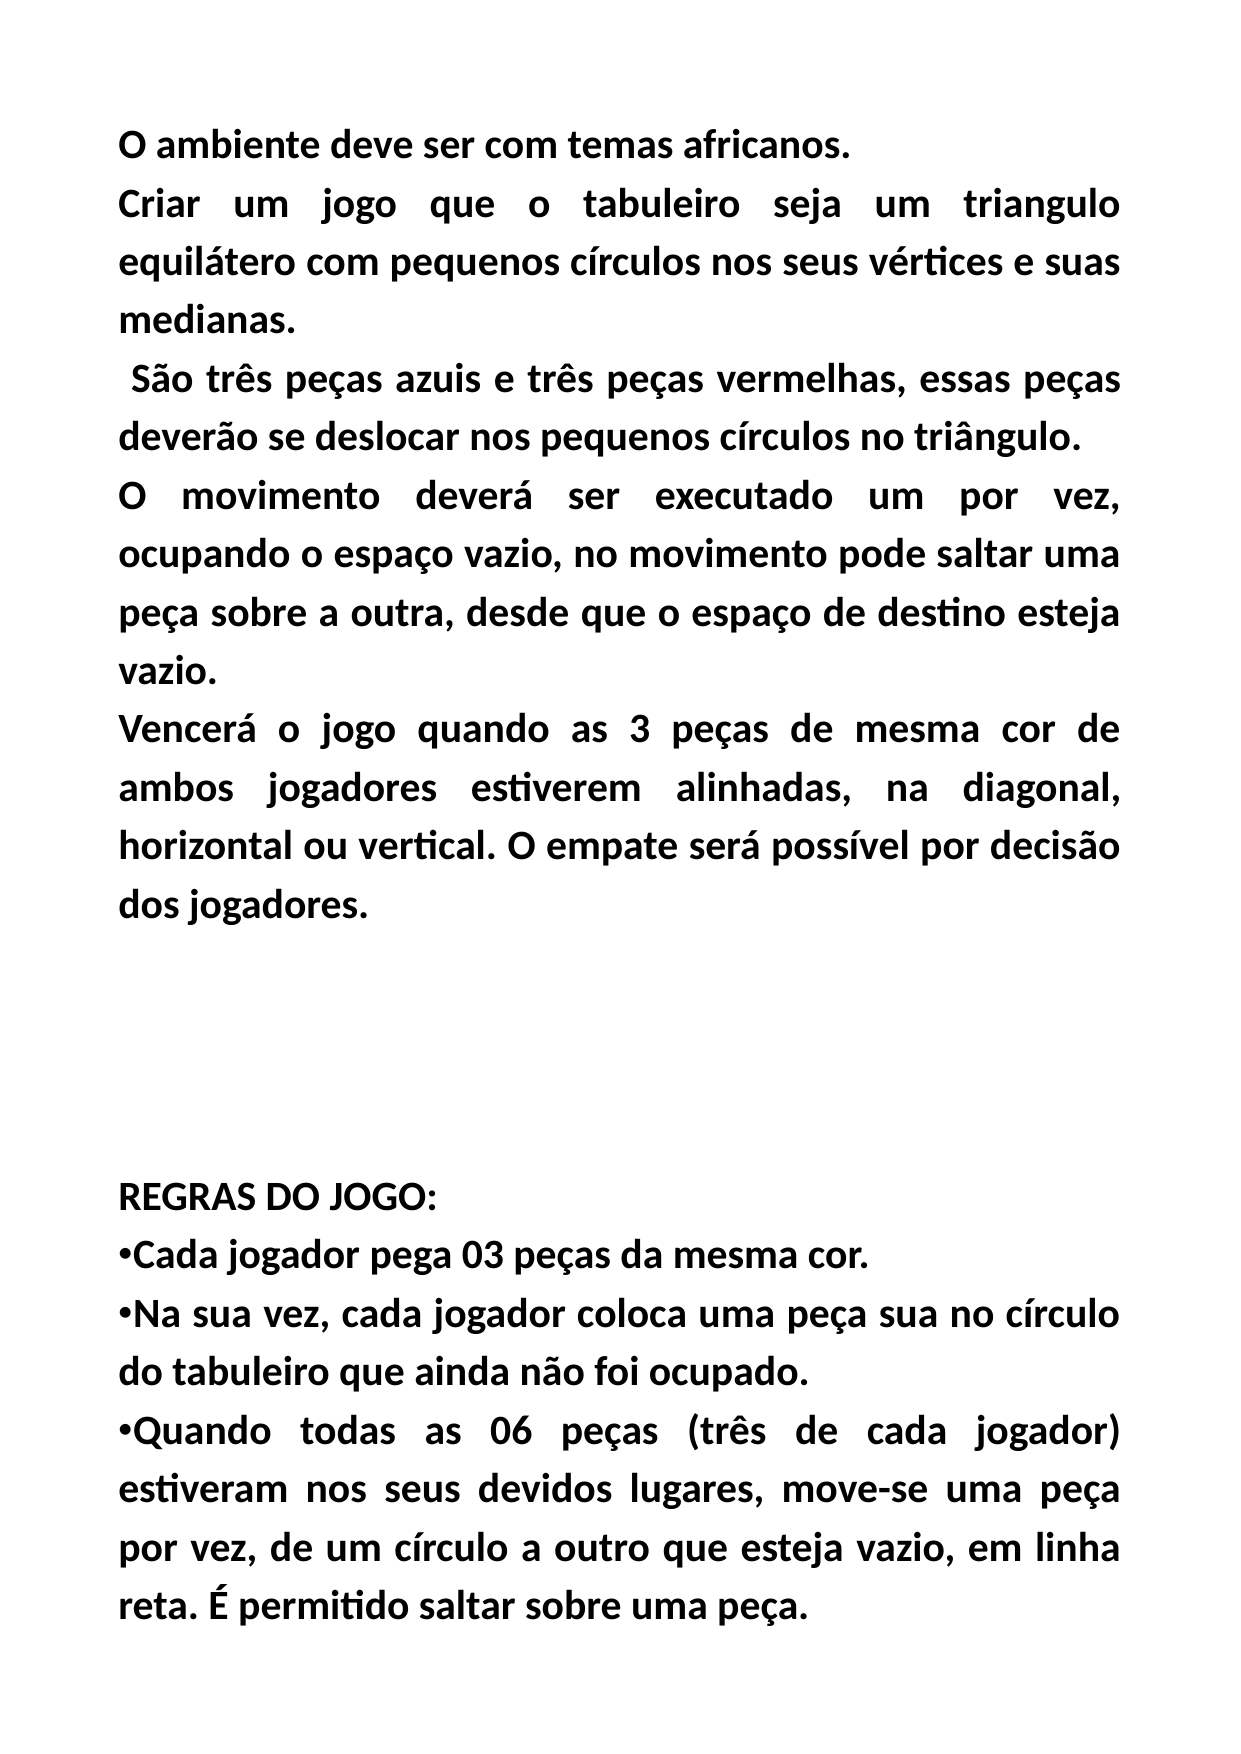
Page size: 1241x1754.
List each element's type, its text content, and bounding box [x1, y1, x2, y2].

list Quando todas as 06 peças (três de cada jogador) estiveram nos seus devidos lugares, move-se uma peça por vez, de um círculo a outro que esteja vazio, em linha reta. É permitido saltar sobre uma peça. [118, 1404, 1122, 1630]
list O ambiente deve ser com temas africanos. [118, 118, 1122, 169]
text Vencerá o jogo quando as 3 peças de mesma cor de ambos jogadores estiverem alinhadas, na diagonal, horizontal ou vertical. O empate será possível por decisão dos jogadores. [118, 702, 1122, 929]
list Cada jogador pega 03 peças da mesma cor. [118, 1228, 1122, 1279]
text O movimento deverá ser executado um por vez, ocupando o espaço vazio, no movimento pode saltar uma peça sobre a outra, desde que o espaço de destino esteja vazio. [118, 469, 1122, 695]
text São três peças azuis e três peças vermelhas, essas peças deverão se deslocar nos pequenos círculos no triângulo. [118, 352, 1122, 461]
list Criar um jogo que o tabuleiro seja um triangulo equilátero com pequenos círculos nos seus vértices e suas medianas. [118, 177, 1122, 344]
list REGRAS DO JOGO: [118, 1170, 1122, 1221]
list Na sua vez, cada jogador coloca uma peça sua no círculo do tabuleiro que ainda não foi ocupado. [118, 1287, 1122, 1396]
